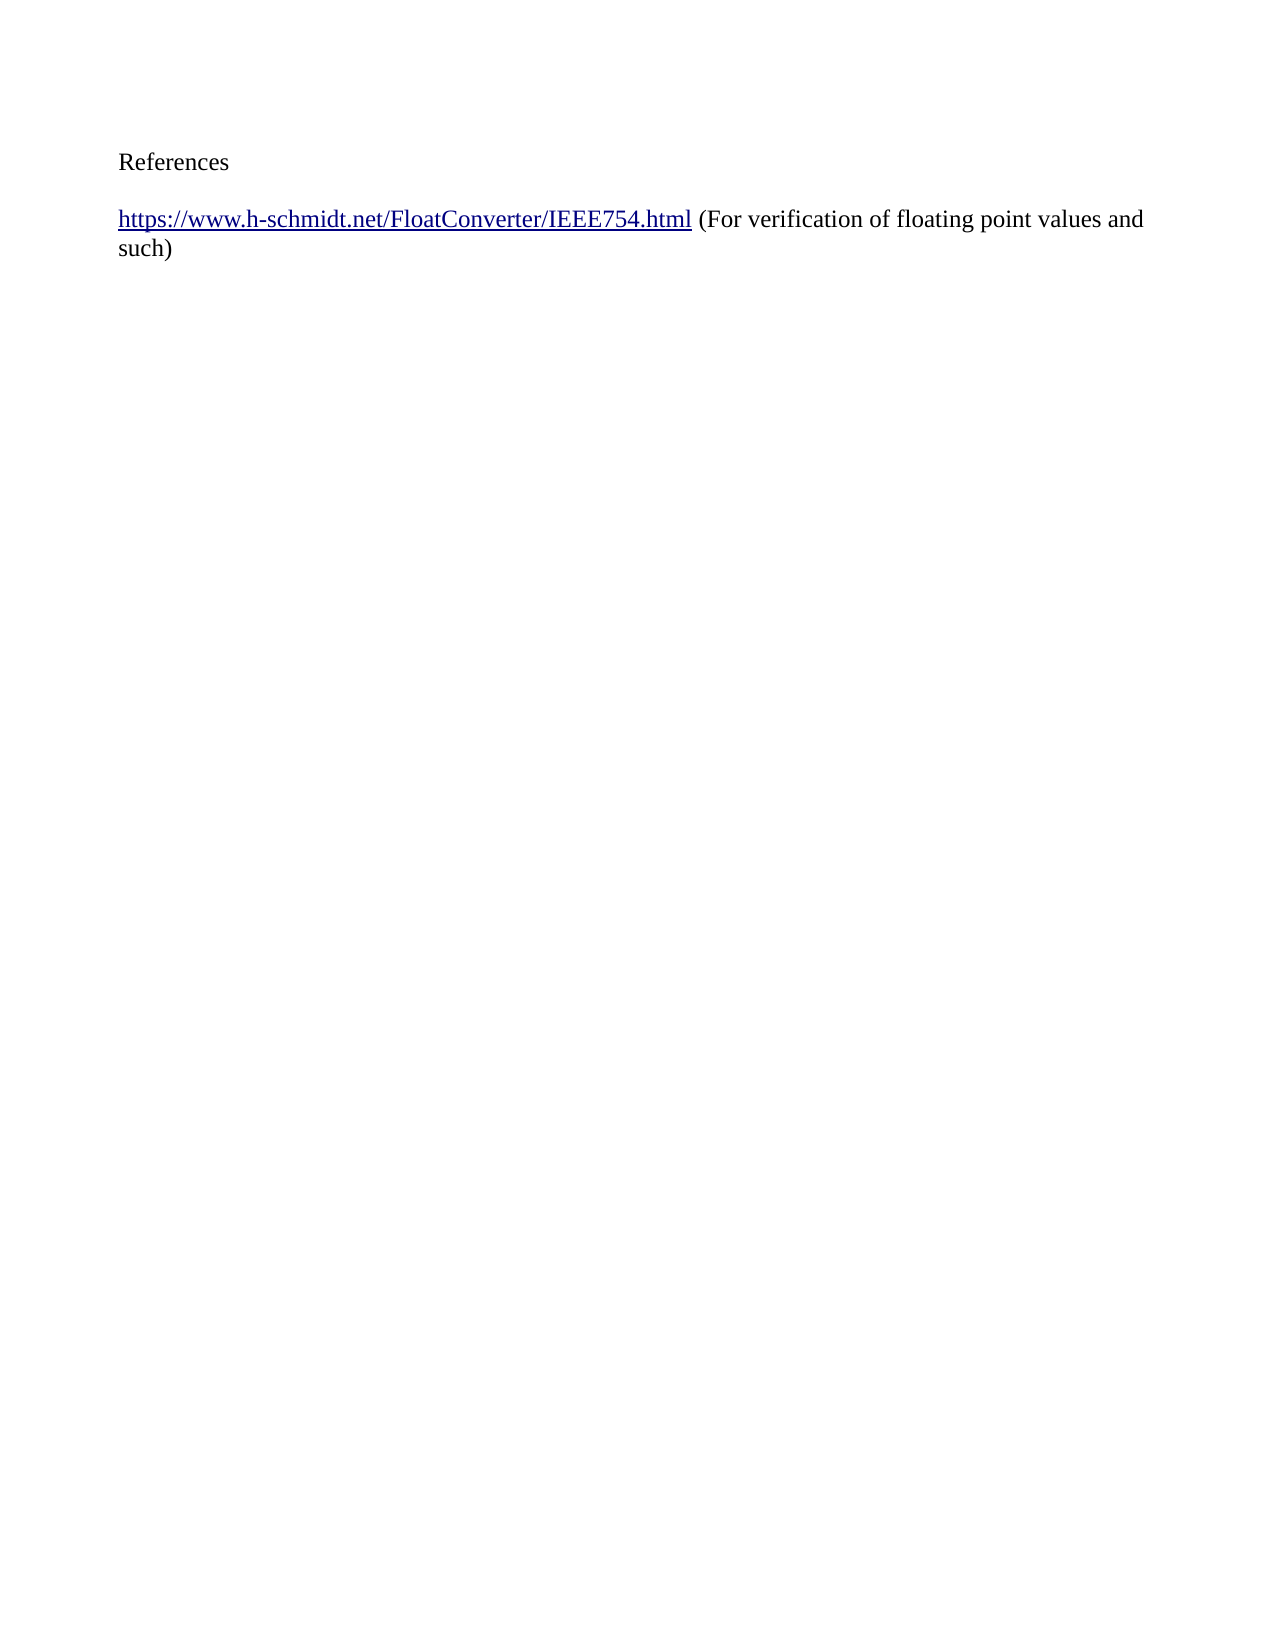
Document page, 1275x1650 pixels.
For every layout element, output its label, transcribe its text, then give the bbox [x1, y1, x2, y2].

text https://www.h-schmidt.net/FloatConverter/IEEE754.html (For verification of floating point values and such) [118, 204, 1157, 262]
text References [118, 147, 1157, 176]
